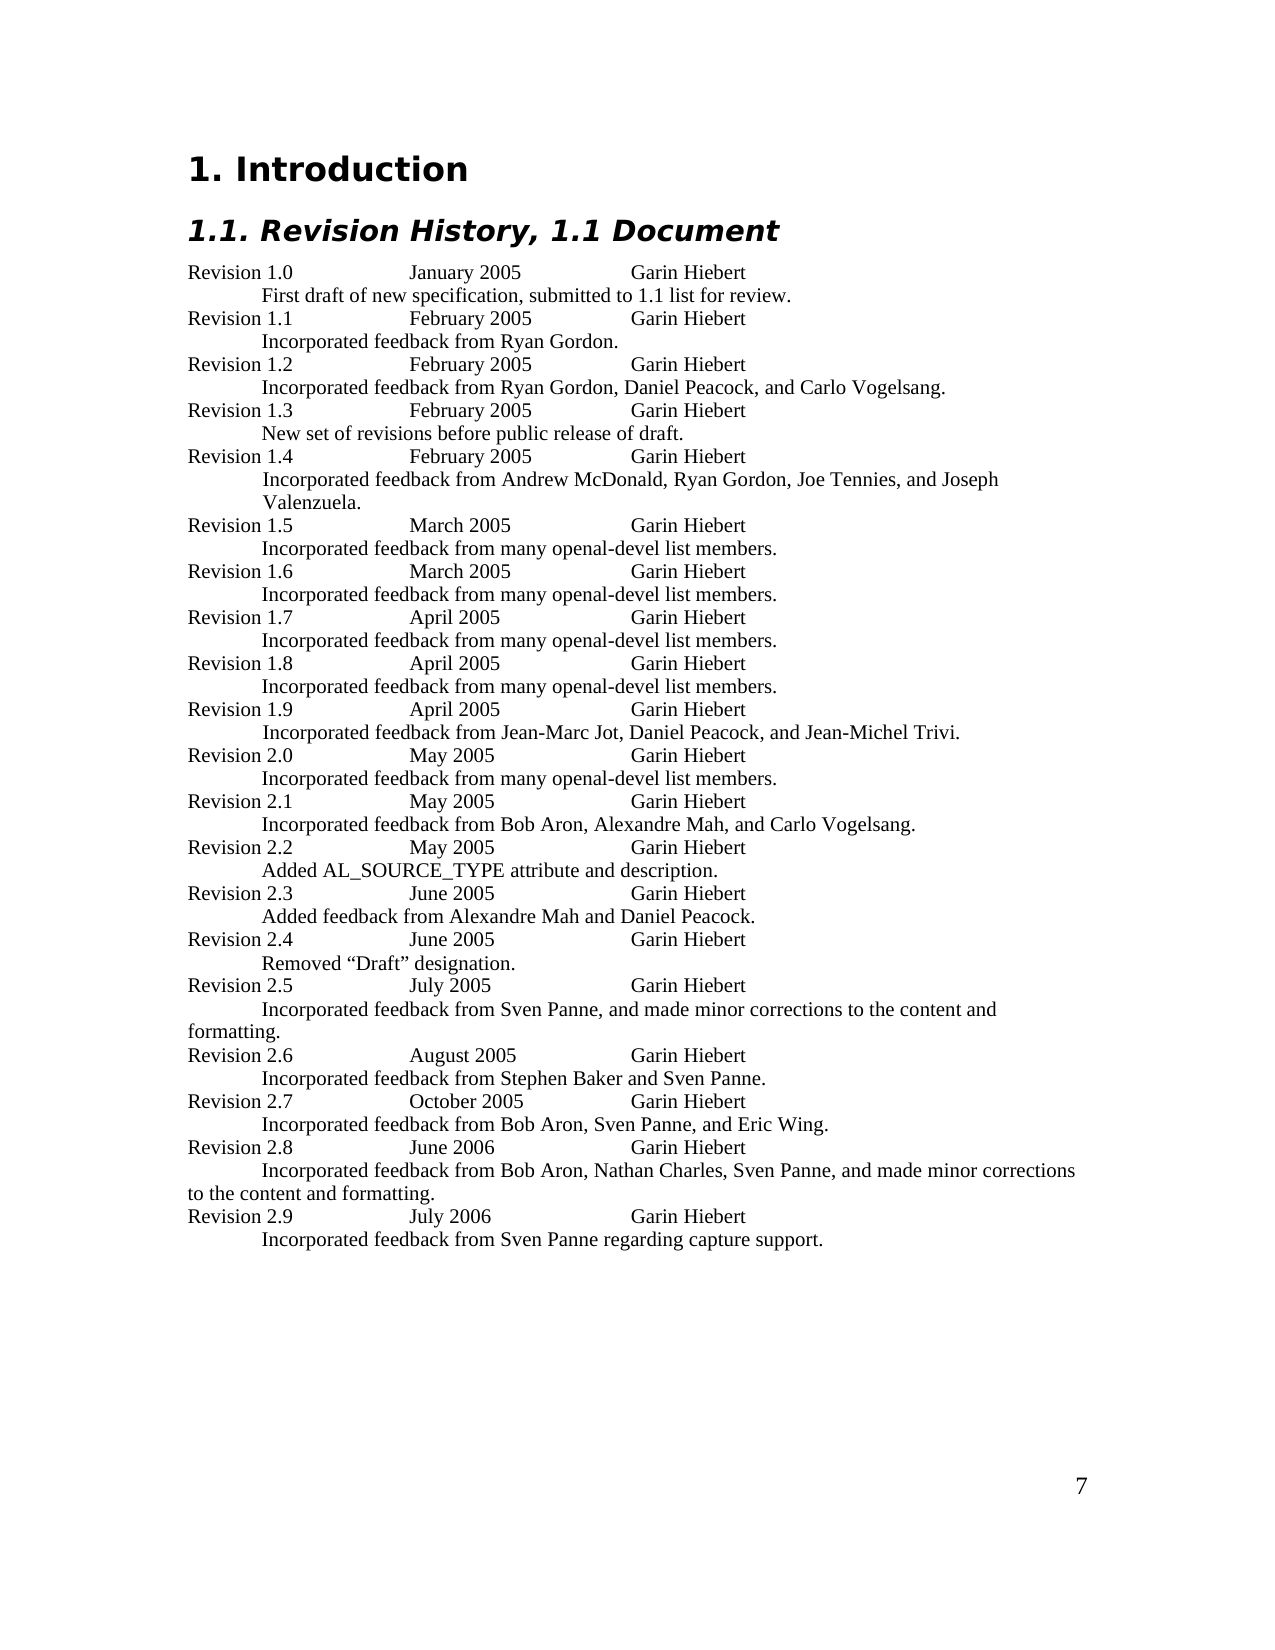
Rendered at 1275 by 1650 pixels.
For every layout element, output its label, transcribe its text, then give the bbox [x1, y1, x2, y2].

text Revision 2.6 August 2005 Garin Hiebert [187, 1043, 1087, 1066]
text Incorporated feedback from Andrew McDonald, Ryan Gordon, Joe Tennies, and Joseph Valenzuela. [262, 468, 1087, 514]
text Incorporated feedback from many openal-devel list members. [187, 537, 1087, 560]
text Revision 1.0 January 2005 Garin Hiebert [187, 261, 1087, 284]
text New set of revisions before public release of draft. [187, 422, 1087, 445]
text Incorporated feedback from Sven Panne regarding capture support. [187, 1228, 1087, 1251]
text Added feedback from Alexandre Mah and Daniel Peacock. [187, 905, 1087, 928]
text Incorporated feedback from many openal-devel list members. [187, 675, 1087, 698]
text Revision 1.6 March 2005 Garin Hiebert [187, 560, 1087, 583]
text Incorporated feedback from Bob Aron, Sven Panne, and Eric Wing. [187, 1112, 1087, 1136]
text Revision 1.9 April 2005 Garin Hiebert [187, 698, 1087, 721]
text Revision 2.9 July 2006 Garin Hiebert [187, 1204, 1087, 1228]
text Incorporated feedback from many openal-devel list members. [187, 583, 1087, 606]
text Revision 1.3 February 2005 Garin Hiebert [187, 399, 1087, 422]
text Incorporated feedback from Bob Aron, Nathan Charles, Sven Panne, and made minor corrections to the content and formatting. [187, 1158, 1087, 1204]
text Incorporated feedback from Ryan Gordon, Daniel Peacock, and Carlo Vogelsang. [187, 376, 1087, 399]
text Revision 1.8 April 2005 Garin Hiebert [187, 652, 1087, 675]
subtitle Introduction [187, 150, 1087, 189]
text Incorporated feedback from many openal-devel list members. [187, 767, 1087, 790]
text Incorporated feedback from Jean-Marc Jot, Daniel Peacock, and Jean-Michel Trivi. [262, 721, 1087, 744]
text Revision 2.2 May 2005 Garin Hiebert [187, 836, 1087, 859]
text Added AL_SOURCE_TYPE attribute and description. [187, 859, 1087, 882]
text Revision 2.3 June 2005 Garin Hiebert [187, 882, 1087, 905]
text Revision 2.8 June 2006 Garin Hiebert [187, 1136, 1087, 1158]
text Revision 1.5 March 2005 Garin Hiebert [187, 514, 1087, 537]
text Incorporated feedback from Bob Aron, Alexandre Mah, and Carlo Vogelsang. [187, 813, 1087, 836]
text Revision 1.2 February 2005 Garin Hiebert [187, 353, 1087, 376]
subtitle Revision History, 1.1 Document [187, 214, 1087, 248]
text Revision 1.7 April 2005 Garin Hiebert [187, 606, 1087, 629]
text Incorporated feedback from Stephen Baker and Sven Panne. [187, 1066, 1087, 1089]
text Revision 2.0 May 2005 Garin Hiebert [187, 744, 1087, 767]
text Incorporated feedback from Sven Panne, and made minor corrections to the content and formatting. [187, 997, 1087, 1043]
text Incorporated feedback from many openal-devel list members. [187, 629, 1087, 652]
text Revision 2.7 October 2005 Garin Hiebert [187, 1089, 1087, 1112]
text Incorporated feedback from Ryan Gordon. [187, 330, 1087, 353]
text Revision 2.1 May 2005 Garin Hiebert [187, 790, 1087, 813]
text Removed “Draft” designation. [187, 951, 1087, 974]
text Revision 2.5 July 2005 Garin Hiebert [187, 974, 1087, 997]
text Revision 1.4 February 2005 Garin Hiebert [187, 445, 1087, 468]
text Revision 2.4 June 2005 Garin Hiebert [187, 928, 1087, 951]
text Revision 1.1 February 2005 Garin Hiebert [187, 307, 1087, 330]
text First draft of new specification, submitted to 1.1 list for review. [187, 284, 1087, 307]
